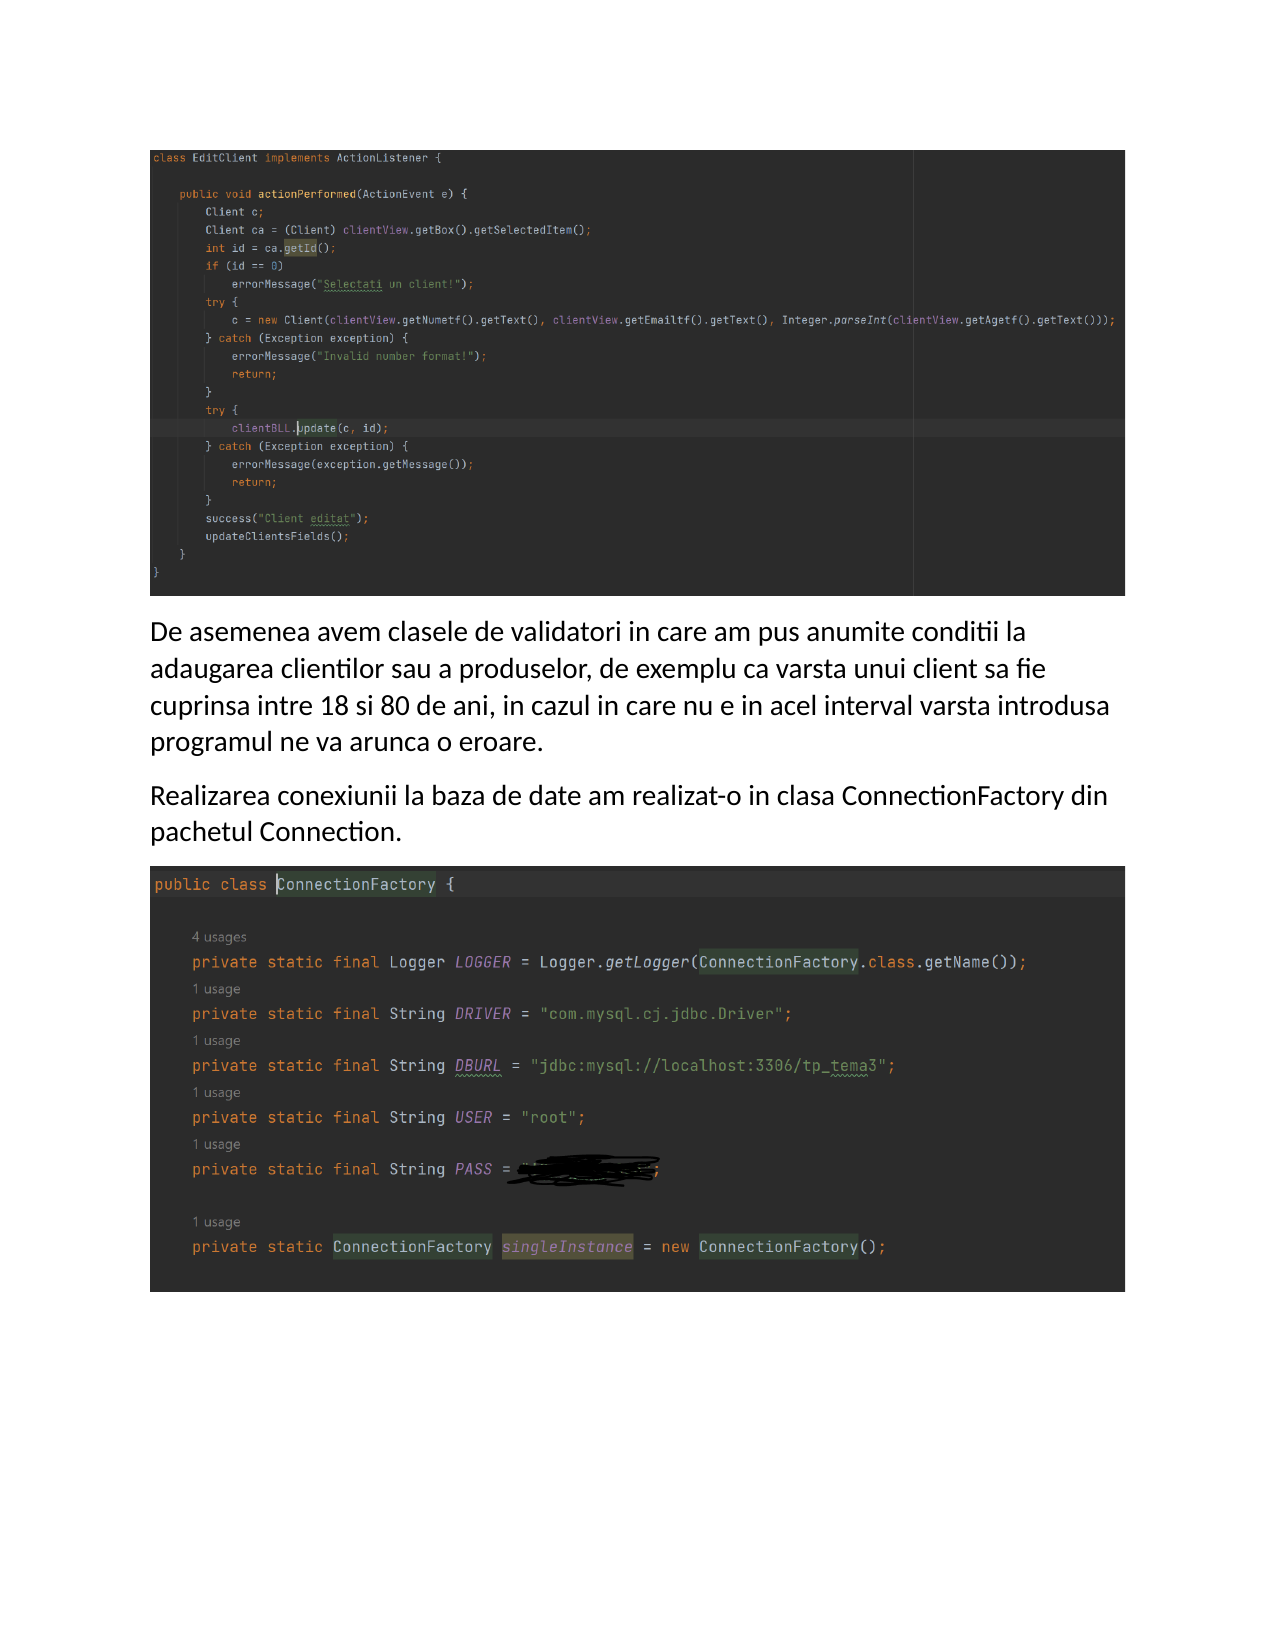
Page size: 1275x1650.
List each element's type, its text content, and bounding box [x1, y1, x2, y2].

text Realizarea conexiunii la baza de date am realizat-o in clasa ConnectionFactory din pachetul Connection. [150, 777, 1125, 849]
text De asemenea avem clasele de validatori in care am pus anumite conditii la adaugarea clientilor sau a produselor, de exemplu ca varsta unui client sa fie cuprinsa intre 18 si 80 de ani, in cazul in care nu e in acel interval varsta introdusa programul ne va arunca o eroare. [150, 613, 1125, 759]
